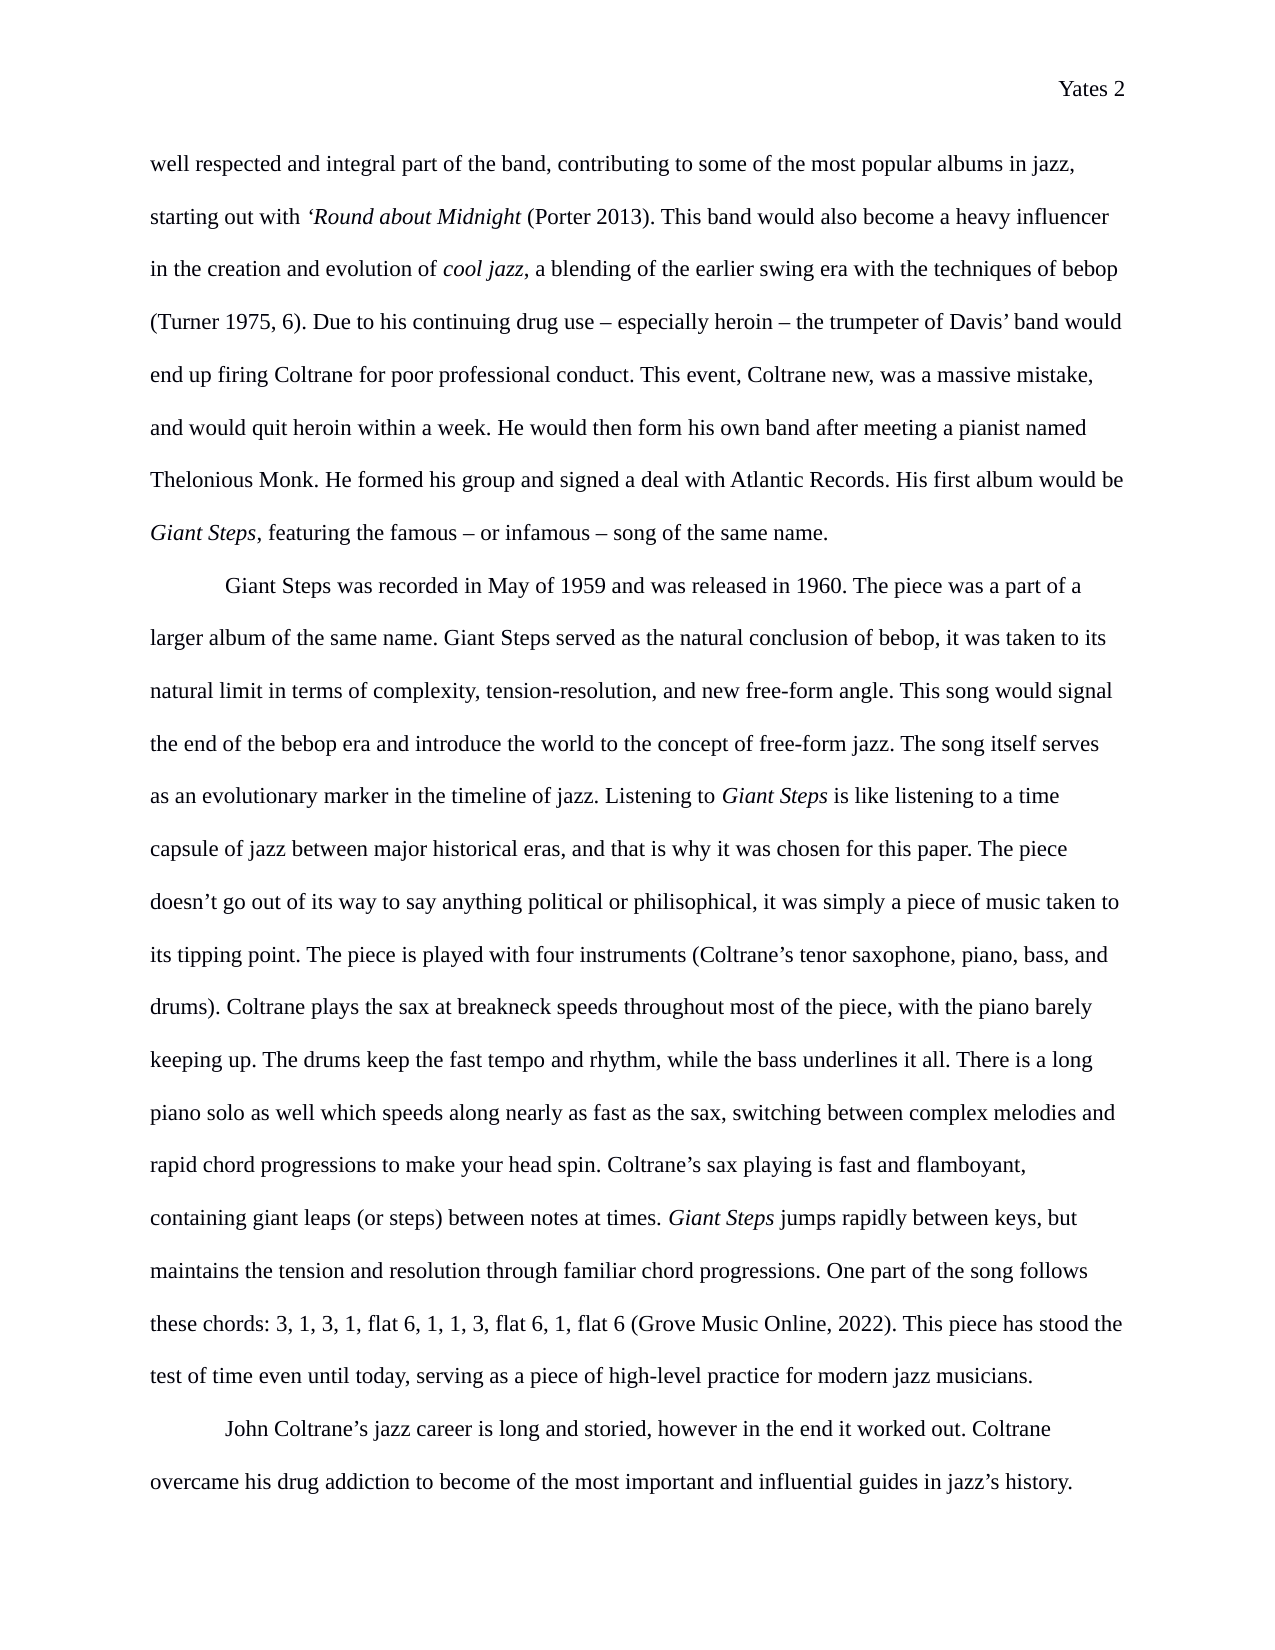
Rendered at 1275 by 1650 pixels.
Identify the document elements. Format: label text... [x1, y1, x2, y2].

title well respected and integral part of the band, contributing to some of the most popular albums in jazz, starting out with ‘Round about Midnight (Porter 2013). This band would also become a heavy influencer in the creation and evolution of cool jazz, a blending of the earlier swing era with the techniques of bebop (Turner 1975, 6). Due to his continuing drug use – especially heroin – the trumpeter of Davis’ band would end up firing Coltrane for poor professional conduct. This event, Coltrane new, was a massive mistake, and would quit heroin within a week. He would then form his own band after meeting a pianist named Thelonious Monk. He formed his group and signed a deal with Atlantic Records. His first album would be Giant Steps, featuring the famous – or infamous – song of the same name. [150, 150, 1125, 545]
title John Coltrane’s jazz career is long and storied, however in the end it worked out. Coltrane overcame his drug addiction to become of the most important and influential guides in jazz’s history. [150, 1415, 1125, 1494]
title Giant Steps was recorded in May of 1959 and was released in 1960. The piece was a part of a larger album of the same name. Giant Steps served as the natural conclusion of bebop, it was taken to its natural limit in terms of complexity, tension-resolution, and new free-form angle. This song would signal the end of the bebop era and introduce the world to the concept of free-form jazz. The song itself serves as an evolutionary marker in the timeline of jazz. Listening to Giant Steps is like listening to a time capsule of jazz between major historical eras, and that is why it was chosen for this paper. The piece doesn’t go out of its way to say anything political or philisophical, it was simply a piece of music taken to its tipping point. The piece is played with four instruments (Coltrane’s tenor saxophone, piano, bass, and drums). Coltrane plays the sax at breakneck speeds throughout most of the piece, with the piano barely keeping up. The drums keep the fast tempo and rhythm, while the bass underlines it all. There is a long piano solo as well which speeds along nearly as fast as the sax, switching between complex melodies and rapid chord progressions to make your head spin. Coltrane’s sax playing is fast and flamboyant, containing giant leaps (or steps) between notes at times. Giant Steps jumps rapidly between keys, but maintains the tension and resolution through familiar chord progressions. One part of the song follows these chords: 3, 1, 3, 1, flat 6, 1, 1, 3, flat 6, 1, flat 6 (Grove Music Online, 2022). This piece has stood the test of time even until today, serving as a piece of high-level practice for modern jazz musicians. [150, 572, 1125, 1389]
